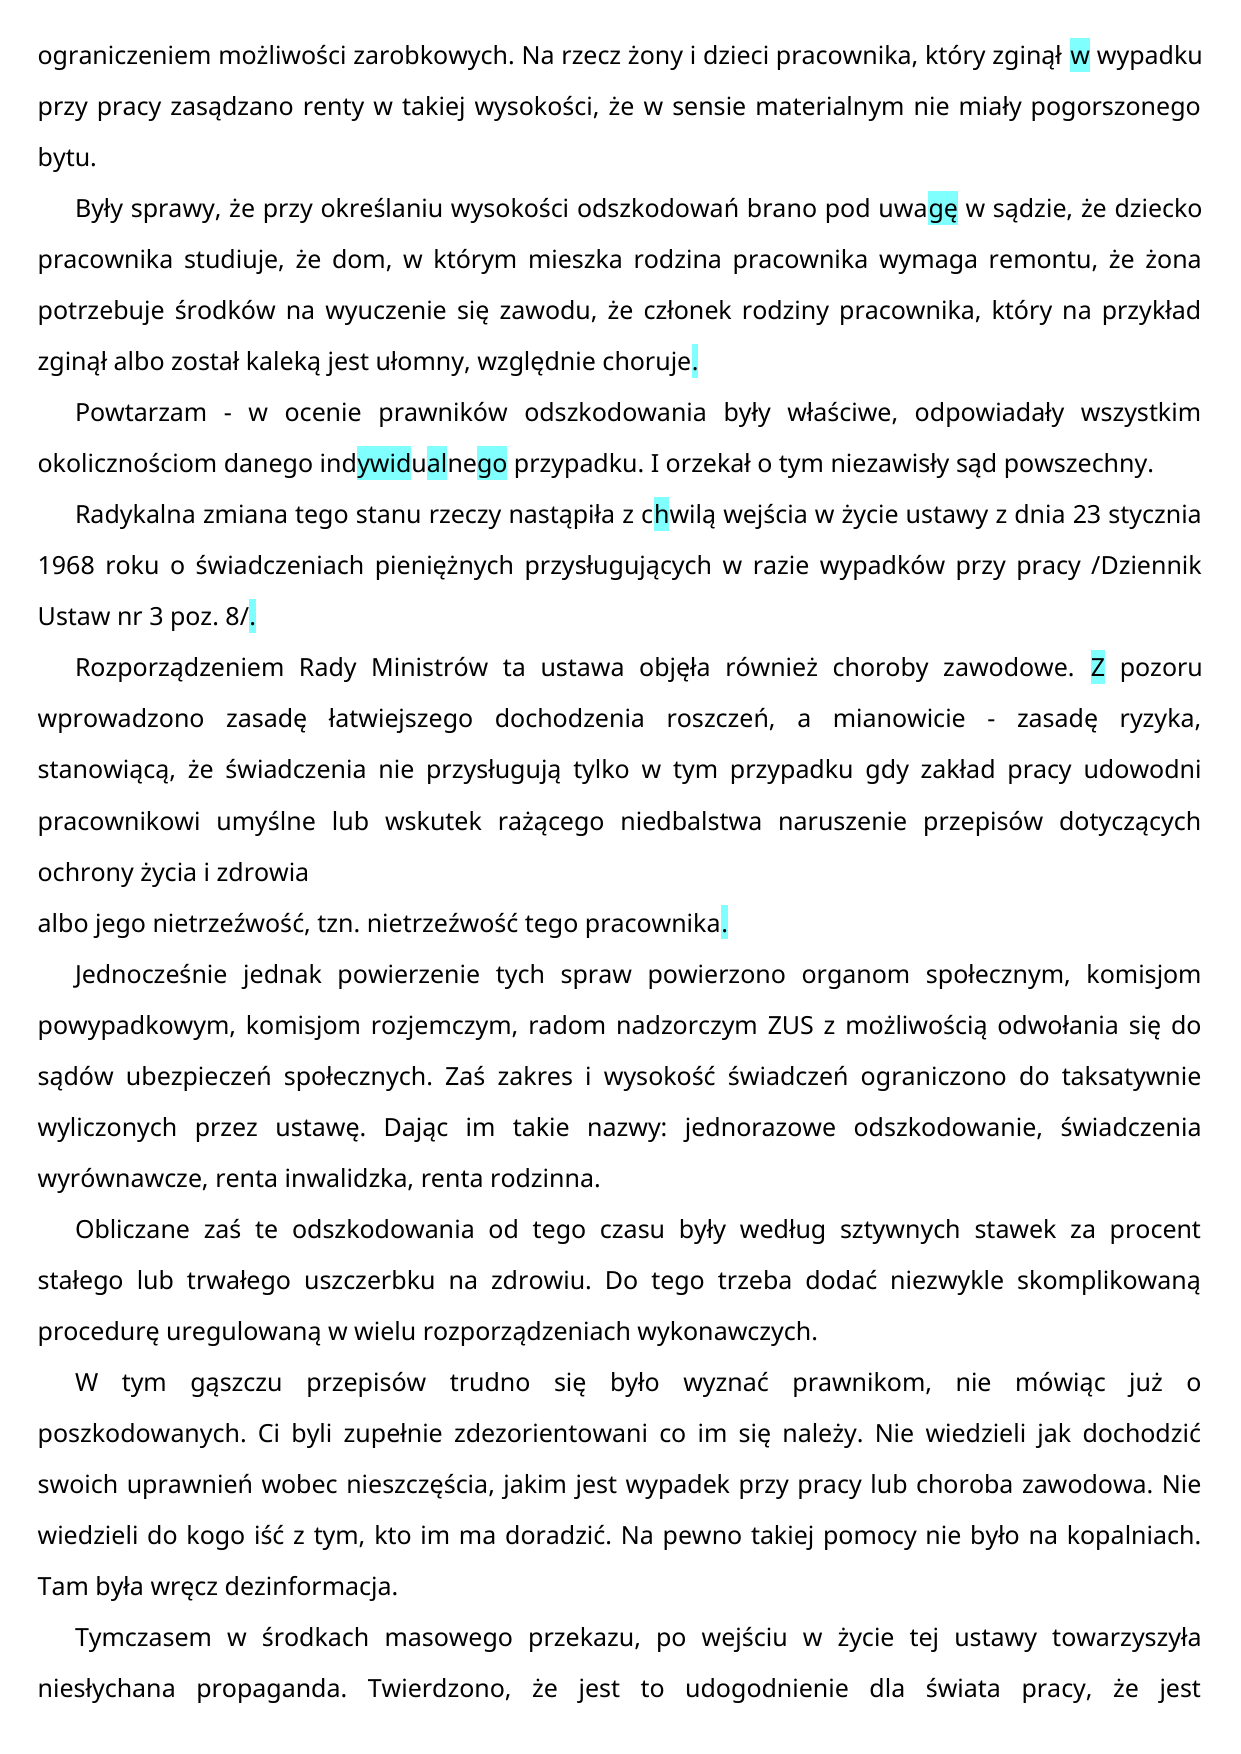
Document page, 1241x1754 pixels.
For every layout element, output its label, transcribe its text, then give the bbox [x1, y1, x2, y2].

text Tymczasem w środkach masowego przekazu, po wejściu w życie tej ustawy towarzyszyła niesłychana propaganda. Twierdzono, że jest to udogodnienie dla świata pracy, że jest [37, 1620, 1203, 1705]
text Były sprawy, że przy określaniu wysokości odszkodowań brano pod uwagę w sądzie, że dziecko pracownika studiuje, że dom, w którym mieszka rodzina pracownika wymaga remontu, że żona potrzebuje środków na wyuczenie się zawodu, że członek rodziny pracownika, który na przykład zginął albo został kaleką jest ułomny, względnie choruje. [37, 191, 1203, 378]
text Radykalna zmiana tego stanu rzeczy nastąpiła z chwilą wejścia w życie ustawy z dnia 23 stycznia 1968 roku o świadczeniach pieniężnych przysługujących w razie wypadków przy pracy /Dziennik Ustaw nr 3 poz. 8/. [37, 497, 1203, 633]
text Jednocześnie jednak powierzenie tych spraw powierzono organom społecznym, komisjom powypadkowym, komisjom rozjemczym, radom nadzorczym ZUS z możliwością odwołania się do sądów ubezpieczeń społecznych. Zaś zakres i wysokość świadczeń ograniczono do taksatywnie wyliczonych przez ustawę. Dając im takie nazwy: jednorazowe odszkodowanie, świadczenia wyrównawcze, renta inwalidzka, renta rodzinna. [37, 956, 1203, 1194]
text Obliczane zaś te odszkodowania od tego czasu były według sztywnych stawek za procent stałego lub trwałego uszczerbku na zdrowiu. Do tego trzeba dodać niezwykle skomplikowaną procedurę uregulowaną w wielu rozporządzeniach wykonawczych. [37, 1211, 1203, 1348]
text albo jego nietrzeźwość, tzn. nietrzeźwość tego pracownika. [37, 905, 1203, 939]
text Rozporządzeniem Rady Ministrów ta ustawa objęła również choroby zawodowe. Z pozoru wprowadzono zasadę łatwiejszego dochodzenia roszczeń, a mianowicie - zasadę ryzyka, stanowiącą, że świadczenia nie przysługują tylko w tym przypadku gdy zakład pracy udowodni pracownikowi umyślne lub wskutek rażącego niedbalstwa naruszenie przepisów dotyczących ochrony życia i zdrowia [37, 650, 1203, 888]
text W tym gąszczu przepisów trudno się było wyznać prawnikom, nie mówiąc już o poszkodowanych. Ci byli zupełnie zdezorientowani co im się należy. Nie wiedzieli jak dochodzić swoich uprawnień wobec nieszczęścia, jakim jest wypadek przy pracy lub choroba zawodowa. Nie wiedzieli do kogo iść z tym, kto im ma doradzić. Na pewno takiej pomocy nie było na kopalniach. Tam była wręcz dezinformacja. [37, 1364, 1203, 1603]
text ograniczeniem możliwości zarobkowych. Na rzecz żony i dzieci pracownika, który zginął w wypadku przy pracy zasądzano renty w takiej wysokości, że w sensie materialnym nie miały pogorszonego bytu. [37, 37, 1203, 174]
text Powtarzam - w ocenie prawników odszkodowania były właściwe, odpowiadały wszystkim okolicznościom danego indywidualnego przypadku. I orzekał o tym niezawisły sąd powszechny. [37, 395, 1203, 480]
